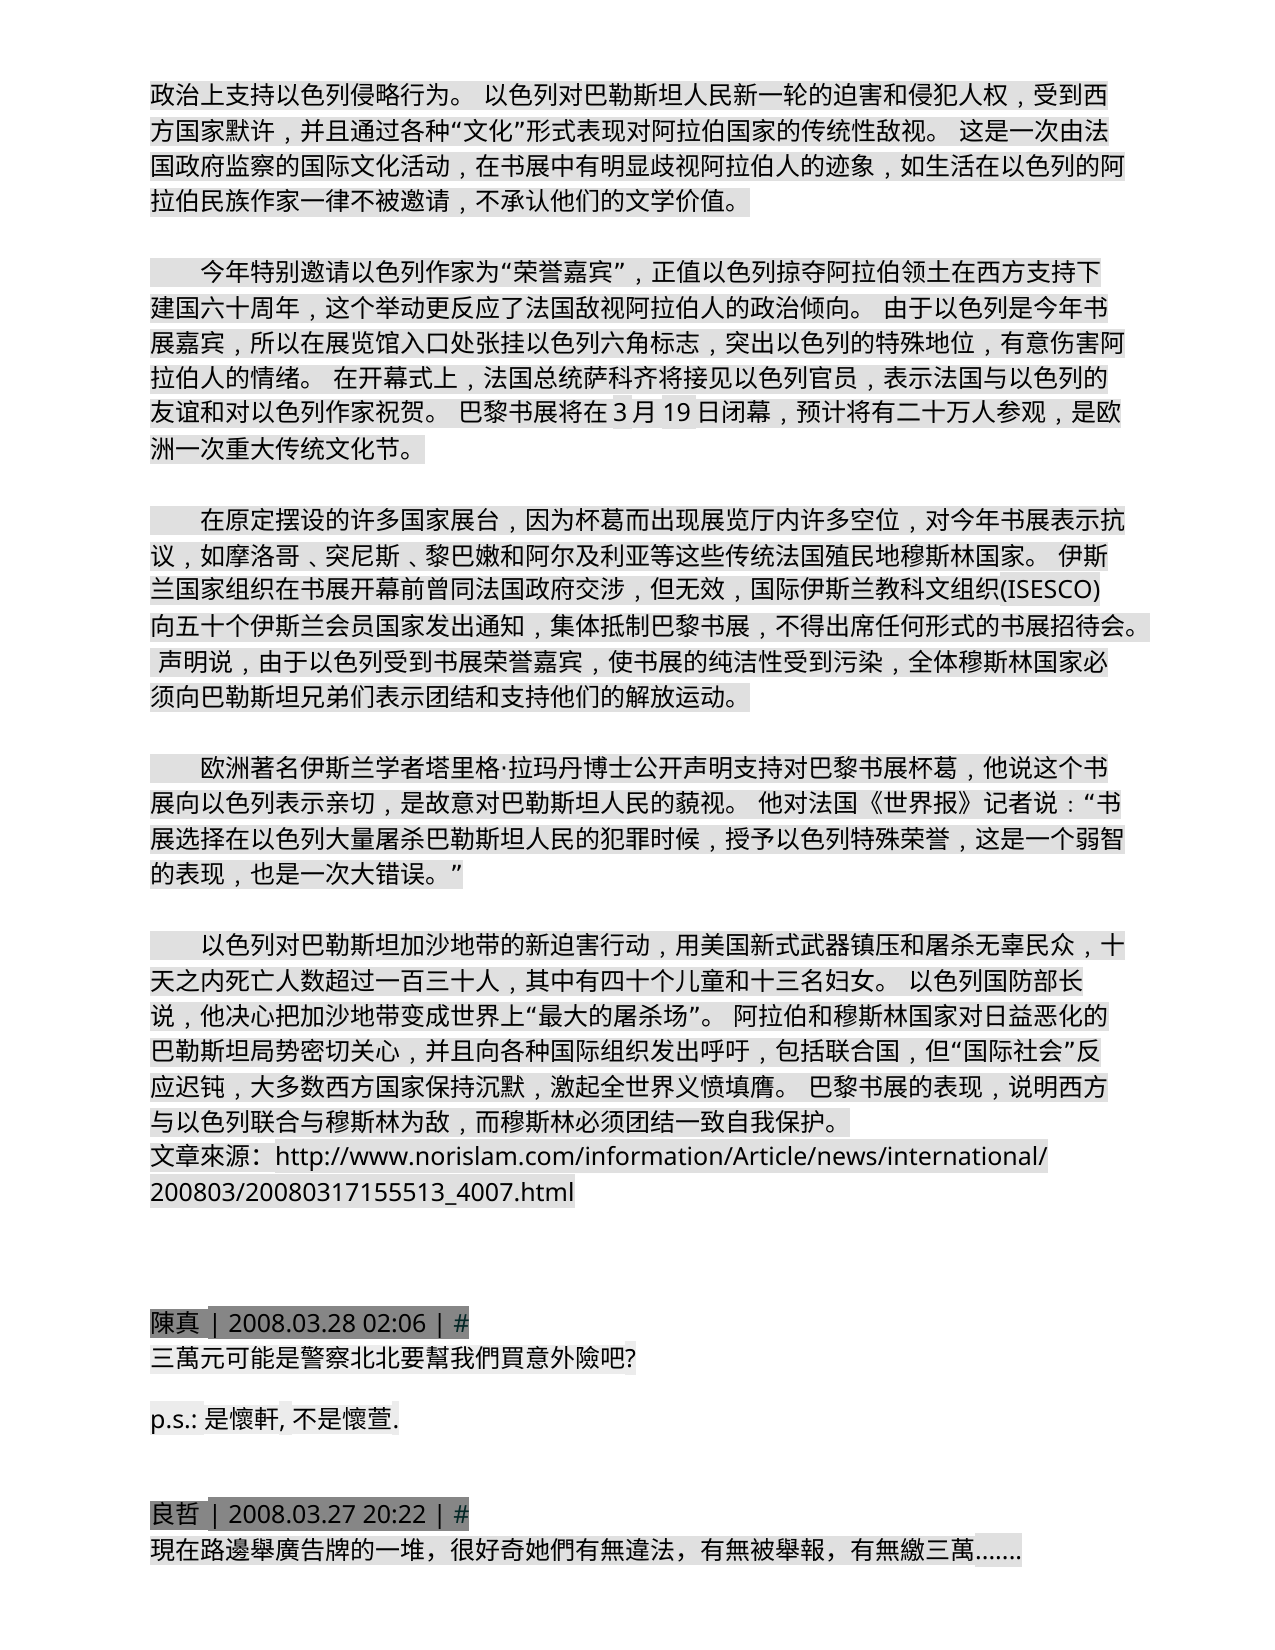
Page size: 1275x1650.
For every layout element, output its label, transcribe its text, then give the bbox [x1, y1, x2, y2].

text 三萬元可能是警察北北要幫我們買意外險吧? [150, 1339, 1125, 1375]
text 現在路邊舉廣告牌的一堆，很好奇她們有無違法，有無被舉報，有無繳三萬....... [150, 1531, 1125, 1567]
text p.s.: 是懷軒, 不是懷萱. [150, 1400, 1125, 1471]
text 点击数：201 更新时间：3/17/2008 定于3月14日开幕的巴黎国际书展(Salon du Livre)﹐是每年一度的法国文化盛会﹐世界各国数千名作家踊跃参加﹐并在现场向读者签名售书。 这次书展事先宣布将对以色列三十九名犹太人作者授予“荣誉嘉宾”﹐鉴于以色列对巴勒斯坦人民犯下的最新罪行﹐阿拉伯国家举行集体抗议﹐抵制这次国际书展。 巴勒斯坦作家协会主席穆塔瓦克尔‧塔哈对法新社记者说﹕“在这个有革命和人权光荣历史的国家﹐向一个种族主义的侵略者表示欢迎﹐对法国的国际影响得不偿失。” 主要的阿拉伯国家﹐如埃及﹑突尼斯﹑阿尔及利亚﹑摩洛哥﹑黎巴嫩﹑沙特阿拉伯﹑伊朗和也门﹐先后发表严正声明﹐指责法国书展的组织者﹐醉翁之意不在酒﹐利用这次国际书展从政治上支持以色列侵略行为。 以色列对巴勒斯坦人民新一轮的迫害和侵犯人权﹐受到西方国家默许﹐并且通过各种“文化”形式表现对阿拉伯国家的传统性敌视。 这是一次由法国政府监察的国际文化活动﹐在书展中有明显歧视阿拉伯人的迹象﹐如生活在以色列的阿拉伯民族作家一律不被邀请﹐不承认他们的文学价值。 今年特别邀请以色列作家为“荣誉嘉宾”﹐正值以色列掠夺阿拉伯领土在西方支持下建国六十周年﹐这个举动更反应了法国敌视阿拉伯人的政治倾向。 由于以色列是今年书展嘉宾﹐所以在展览馆入口处张挂以色列六角标志﹐突出以色列的特殊地位﹐有意伤害阿拉伯人的情绪。 在开幕式上﹐法国总统萨科齐将接见以色列官员﹐表示法国与以色列的友谊和对以色列作家祝贺。 巴黎书展将在3月19日闭幕﹐预计将有二十万人参观﹐是欧洲一次重大传统文化节。 在原定摆设的许多国家展台﹐因为杯葛而出现展览厅内许多空位﹐对今年书展表示抗议﹐如摩洛哥﹑突尼斯﹑黎巴嫩和阿尔及利亚等这些传统法国殖民地穆斯林国家。 伊斯兰国家组织在书展开幕前曾同法国政府交涉﹐但无效﹐国际伊斯兰教科文组织(ISESCO)向五十个伊斯兰会员国家发出通知﹐集体抵制巴黎书展﹐不得出席任何形式的书展招待会。 声明说﹐由于以色列受到书展荣誉嘉宾﹐使书展的纯洁性受到污染﹐全体穆斯林国家必须向巴勒斯坦兄弟们表示团结和支持他们的解放运动。 欧洲著名伊斯兰学者塔里格‧拉玛丹博士公开声明支持对巴黎书展杯葛﹐他说这个书展向以色列表示亲切﹐是故意对巴勒斯坦人民的藐视。 他对法国《世界报》记者说﹕“书展选择在以色列大量屠杀巴勒斯坦人民的犯罪时候﹐授予以色列特殊荣誉﹐这是一个弱智的表现﹐也是一次大错误。” 以色列对巴勒斯坦加沙地带的新迫害行动﹐用美国新式武器镇压和屠杀无辜民众﹐十天之内死亡人数超过一百三十人﹐其中有四十个儿童和十三名妇女。 以色列国防部长说﹐他决心把加沙地带变成世界上“最大的屠杀场”。 阿拉伯和穆斯林国家对日益恶化的巴勒斯坦局势密切关心﹐并且向各种国际组织发出呼吁﹐包括联合国﹐但“国际社会”反应迟钝﹐大多数西方国家保持沉默﹐激起全世界义愤填膺。 巴黎书展的表现﹐说明西方与以色列联合与穆斯林为敌﹐而穆斯林必须团结一致自我保护。 文章來源：http://www.norislam.com/information/Article/news/international/200803/20080317155513_4007.html [150, 75, 1125, 1279]
text 陳真 | 2008.03.28 02:06 | # [150, 1304, 1125, 1339]
text 良哲 | 2008.03.27 20:22 | # [150, 1496, 1125, 1531]
